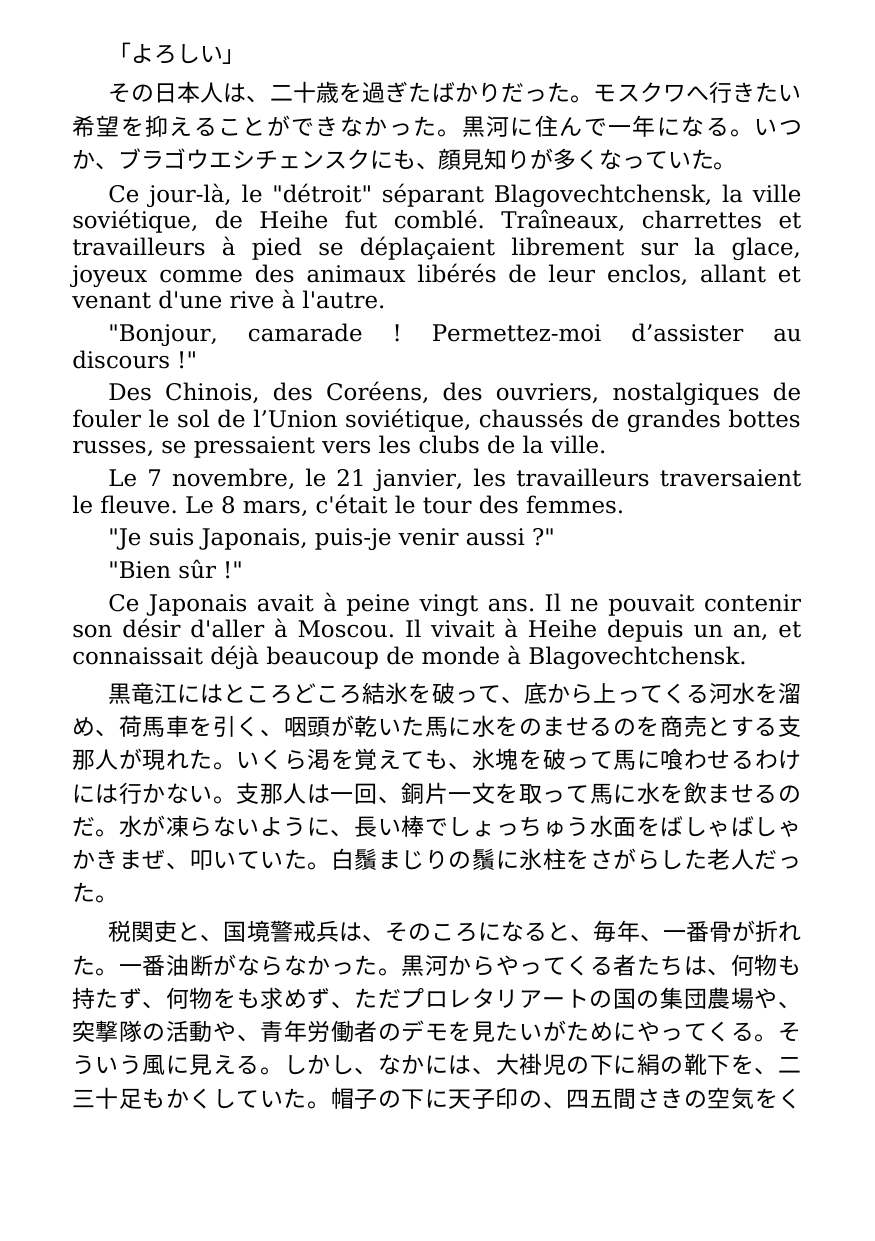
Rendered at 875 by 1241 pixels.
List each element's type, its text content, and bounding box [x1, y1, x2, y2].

text "Bien sûr !" [72, 557, 802, 584]
text 黒竜江にはところどころ結氷を破って、底から上ってくる河水を溜め、荷馬車を引く、咽頭が乾いた馬に水をのませるのを商売とする支那人が現れた。いくら渇を覚えても、氷塊を破って馬に喰わせるわけには行かない。支那人は一回、銅片一文を取って馬に水を飲ませるのだ。水が凍らないように、長い棒でしょっちゅう水面をばしゃばしゃかきまぜ、叩いていた。白鬚まじりの鬚に氷柱をさがらした老人だった。 [72, 676, 802, 908]
text 税関吏と、国境警戒兵は、そのころになると、毎年、一番骨が折れた。一番油断がならなかった。黒河からやってくる者たちは、何物も持たず、何物をも求めず、ただプロレタリアートの国の集団農場や、突撃隊の活動や、青年労働者のデモを見たいがためにやってくる。そういう風に見える。しかし、なかには、大褂児の下に絹の靴下を、二三十足もかくしていた。帽子の下に天子印の、四五間さきの空気をく [72, 914, 802, 1114]
text 「よろしい」 [72, 36, 802, 69]
text Des Chinois, des Coréens, des ouvriers, nostalgiques de fouler le sol de l’Union soviétique, chaussés de grandes bottes russes, se pressaient vers les clubs de la ville. [72, 379, 802, 459]
text "Bonjour, camarade ! Permettez-moi d’assister au discours !" [72, 320, 802, 373]
text "Je suis Japonais, puis-je venir aussi ?" [72, 524, 802, 551]
text Le 7 novembre, le 21 janvier, les travailleurs traversaient le fleuve. Le 8 mars, c'était le tour des femmes. [72, 465, 802, 519]
text Ce Japonais avait à peine vingt ans. Il ne pouvait contenir son désir d'aller à Moscou. Il vivait à Heihe depuis un an, et connaissait déjà beaucoup de monde à Blagovechtchensk. [72, 590, 802, 670]
text その日本人は、二十歳を過ぎたばかりだった。モスクワへ行きたい希望を抑えることができなかった。黒河に住んで一年になる。いつか、ブラゴウエシチェンスクにも、顔見知りが多くなっていた。 [72, 75, 802, 175]
text Ce jour-là, le "détroit" séparant Blagovechtchensk, la ville soviétique, de Heihe fut comblé. Traîneaux, charrettes et travailleurs à pied se déplaçaient librement sur la glace, joyeux comme des animaux libérés de leur enclos, allant et venant d'une rive à l'autre. [72, 181, 802, 314]
